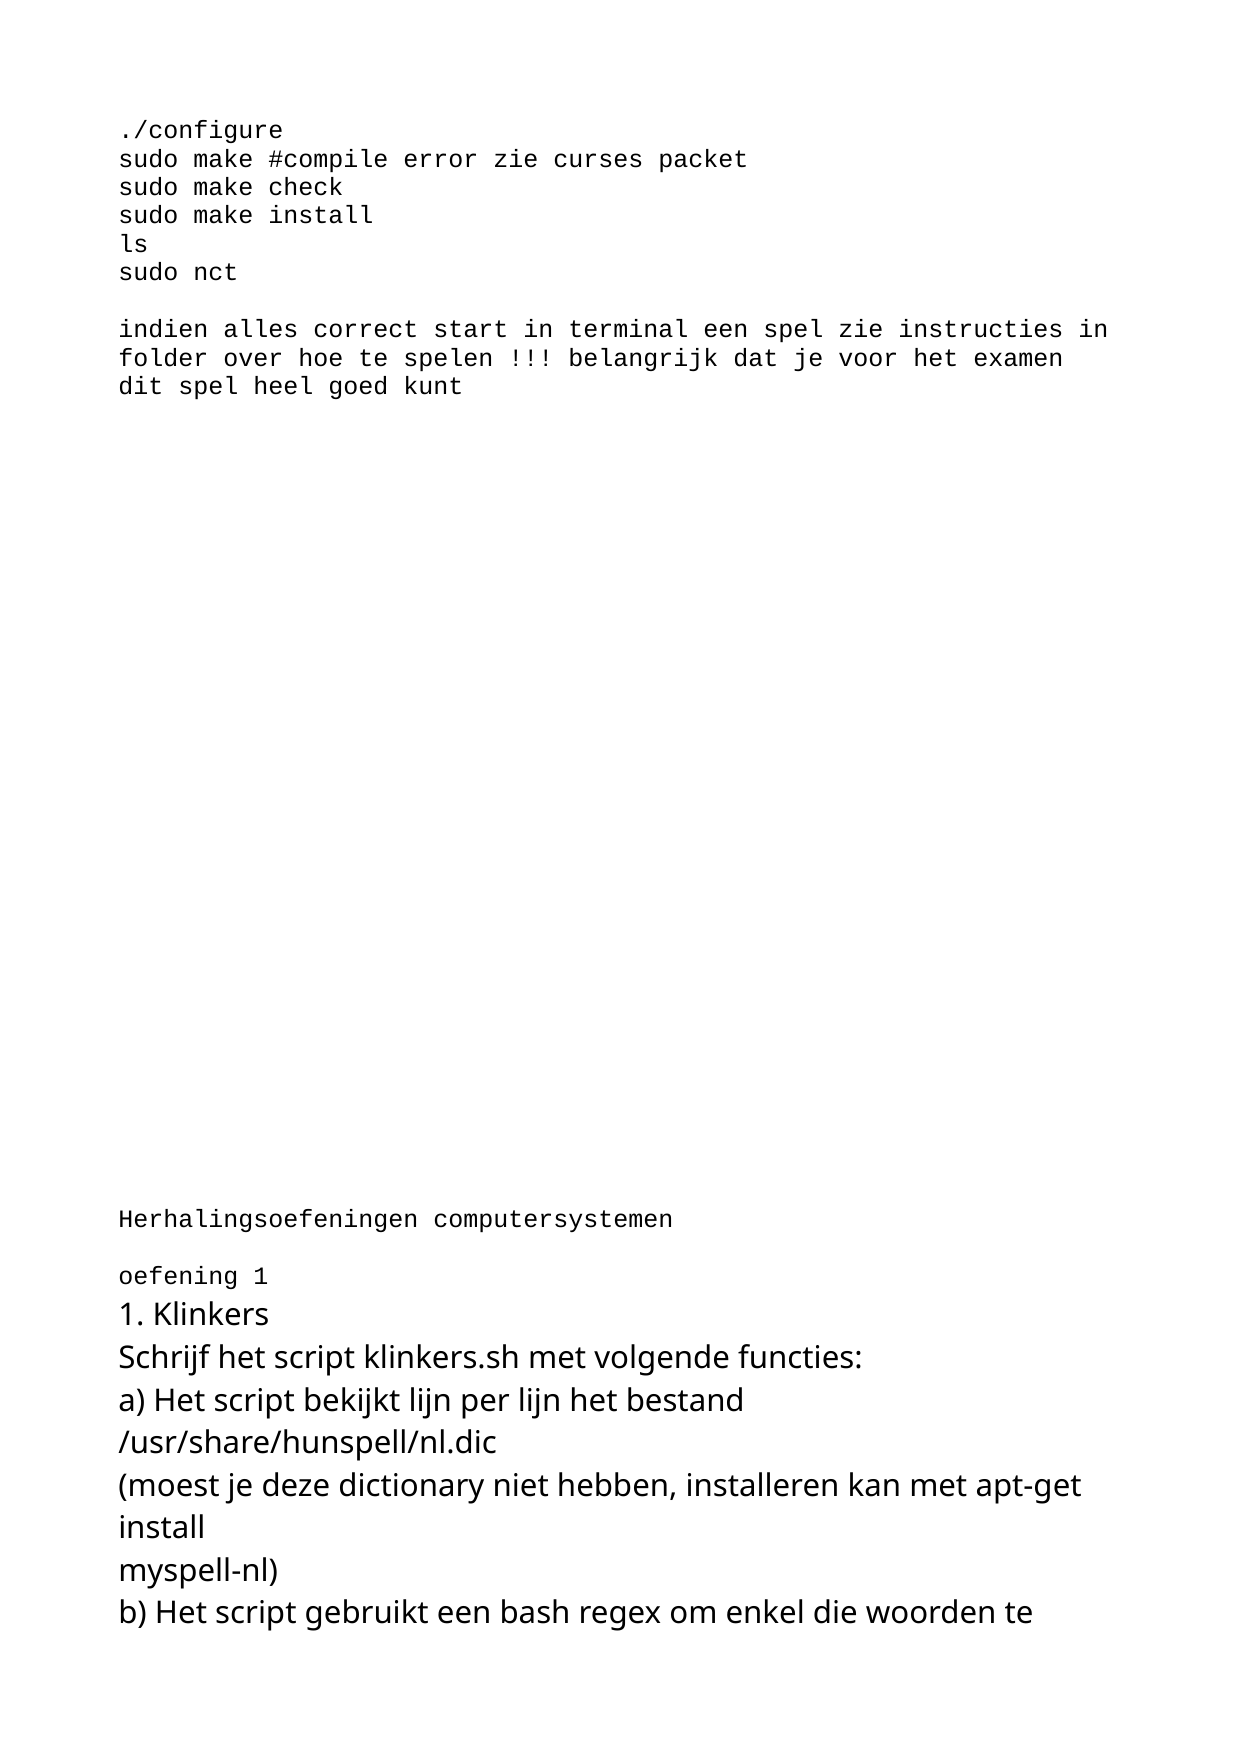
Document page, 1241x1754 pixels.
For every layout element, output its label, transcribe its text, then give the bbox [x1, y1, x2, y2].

text myspell-nl) [118, 1548, 1122, 1591]
text sudo make check [118, 175, 1122, 203]
text Schrijf het script klinkers.sh met volgende functies: [118, 1335, 1122, 1377]
text oefening 1 [118, 1264, 1122, 1292]
text a) Het script bekijkt lijn per lijn het bestand /usr/share/hunspell/nl.dic [118, 1377, 1122, 1463]
text sudo nct [118, 260, 1122, 288]
text sudo make #compile error zie curses packet [118, 146, 1122, 175]
text 1. Klinkers [118, 1292, 1122, 1335]
text indien alles correct start in terminal een spel zie instructies in folder over hoe te spelen !!! belangrijk dat je voor het examen dit spel heel goed kunt [118, 317, 1122, 402]
text Herhalingsoefeningen computersystemen [118, 1207, 1122, 1235]
text (moest je deze dictionary niet hebben, installeren kan met apt-get install [118, 1463, 1122, 1548]
text ./configure [118, 118, 1122, 146]
text ls [118, 231, 1122, 260]
text b) Het script gebruikt een bash regex om enkel die woorden te [118, 1591, 1122, 1633]
text sudo make install [118, 203, 1122, 231]
